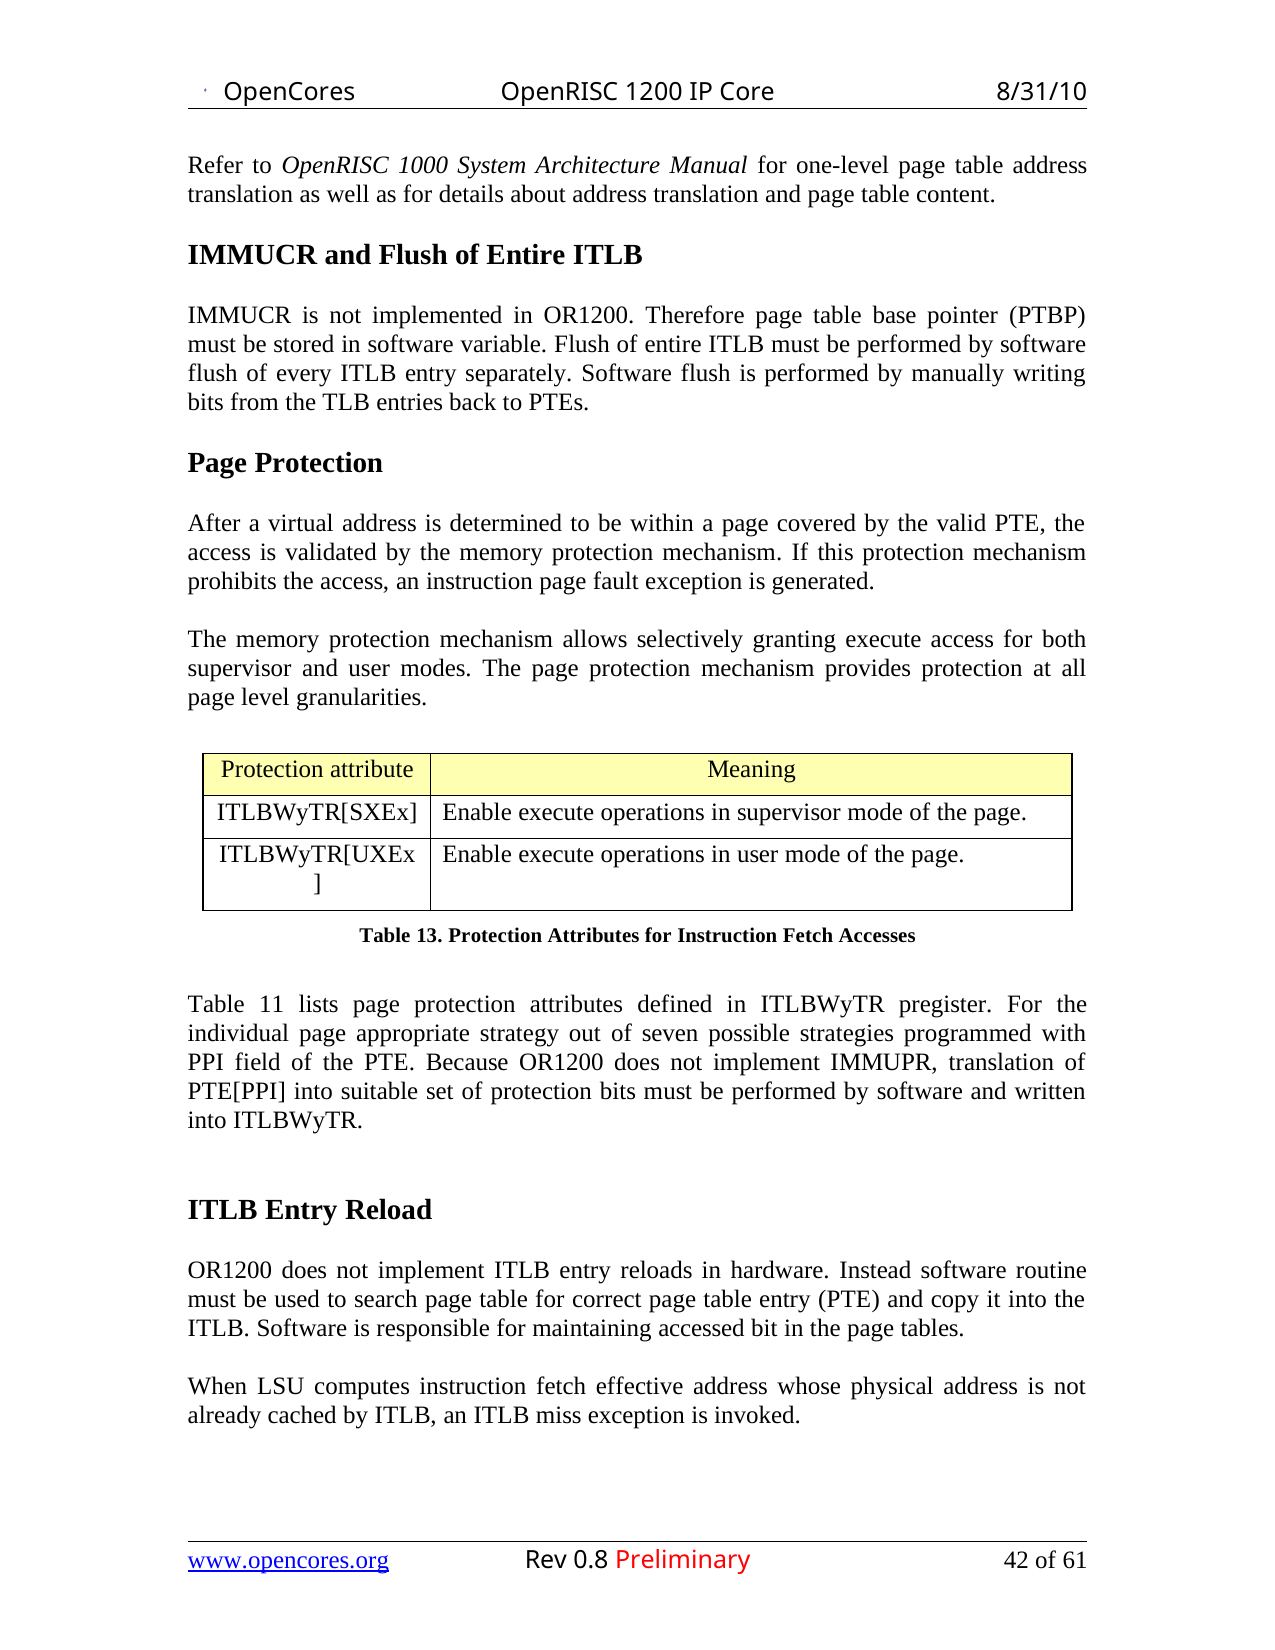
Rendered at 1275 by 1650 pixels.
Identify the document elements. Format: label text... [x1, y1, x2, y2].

text Refer to OpenRISC 1000 System Architecture Manual for one-level page table address translation as well as for details about address translation and page table content. [187, 150, 1087, 208]
subtitle Page Protection [187, 445, 1087, 479]
table_cell Enable execute operations in user mode of the page. [431, 839, 1071, 909]
table_header Protection attribute [204, 754, 430, 795]
table_cell ITLBWyTR[UXEx] [204, 839, 430, 909]
subtitle IMMUCR and Flush of Entire ITLB [187, 237, 1087, 271]
text Table 11 lists page protection attributes defined in ITLBWyTR pregister. For the individual page appropriate strategy out of seven possible strategies programmed with PPI field of the PTE. Because OR1200 does not implement IMMUPR, translation of PTE[PPI] into suitable set of protection bits must be performed by software and written into ITLBWyTR. [187, 989, 1087, 1134]
subtitle ITLB Entry Reload [187, 1192, 1087, 1226]
table_cell ITLBWyTR[SXEx] [204, 796, 430, 838]
text OR1200 does not implement ITLB entry reloads in hardware. Instead software routine must be used to search page table for correct page table entry (PTE) and copy it into the ITLB. Software is responsible for maintaining accessed bit in the page tables. [187, 1255, 1087, 1342]
text Table 13. Protection Attributes for Instruction Fetch Accesses [187, 923, 1087, 947]
table_header Meaning [431, 754, 1071, 795]
text When LSU computes instruction fetch effective address whose physical address is not already cached by ITLB, an ITLB miss exception is invoked. [187, 1371, 1087, 1429]
text IMMUCR is not implemented in OR1200. Therefore page table base pointer (PTBP) must be stored in software variable. Flush of entire ITLB must be performed by software flush of every ITLB entry separately. Software flush is performed by manually writing bits from the TLB entries back to PTEs. [187, 300, 1087, 416]
table_cell Enable execute operations in supervisor mode of the page. [431, 796, 1071, 838]
text The memory protection mechanism allows selectively granting execute access for both supervisor and user modes. The page protection mechanism provides protection at all page level granularities. [187, 624, 1087, 711]
text After a virtual address is determined to be within a page covered by the valid PTE, the access is validated by the memory protection mechanism. If this protection mechanism prohibits the access, an instruction page fault exception is generated. [187, 508, 1087, 595]
